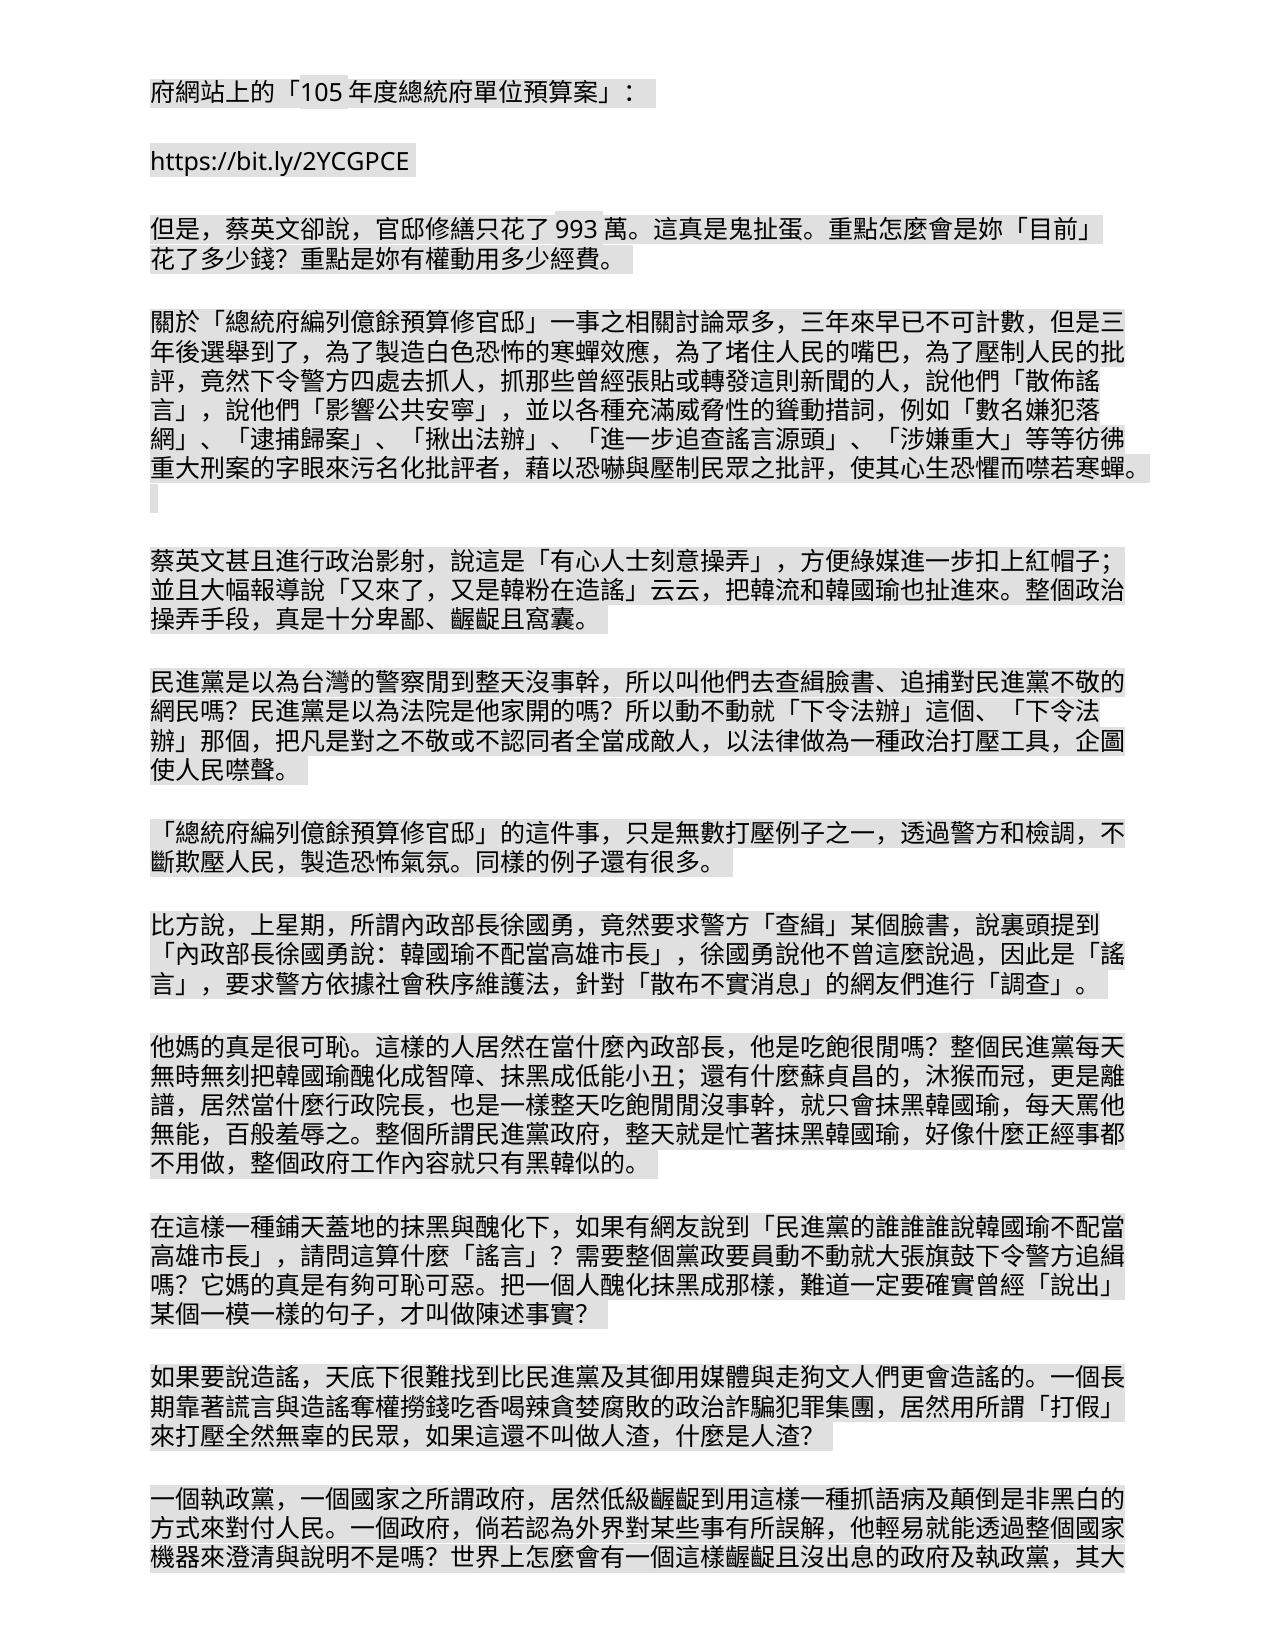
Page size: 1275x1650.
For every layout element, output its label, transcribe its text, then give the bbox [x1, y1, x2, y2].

text 卡韓政變 (132)： 第一個應該抓的就是蔡英文 陳真 2019. 07. 31. 為了增加我被警方「逮捕落網」的機會，我願意做賤自己，稱呼蔡英文的名字。我的「犯罪」證據如下： 「蔡英文準備花1億237萬6千元修繕官邸。」 這兩天，蔡英文下令緝捕轉發上述訊息的一干人等，就像在抓什麼恐怖份子或江洋大盜那樣，查IP、追臉書、調查 LINE，循線追緝，凡是轉發上述如假包換的真消息者，就會被逮捕歸案，罪名是「散布不實消息」，將依社會秩序維護法第63條第5款規定：散佈謠言，足以影響公共安寧者，可處3日以下拘留或3萬元以下罰鍰。 可是，這則新聞卻散見島內外各大媒體，比方說綠到化膿流汁的自由時報： https://bit.ly/2YGzEcY 2015年8月31日斗大標題寫著： 「新總統將交接，府編億餘預算修官邸」。 內文寫著： 「總統府明年度的預算今被送到立法院，預算書指出，總統府新增1億237萬6千元的預算用於總統府房屋建築及新任總統及副總統的辦公區域等處的養護」。 你隨手查一下，馬上就能找到各家媒體的相關報導。如果這是假新聞，那麼，政府應該去函更正或發表澄清聲明才對，或是下令警方去把自由時報一干人等全部抓起來我也不反對，怎麼是去抓每一個轉發新聞的讀者呢？ 民進黨就是這樣，很沒出息，柿子專挑軟的捏，很讓人看不起，只會抓網友，抓老百姓，連75歲的阿嬤只是轉發一下新聞居然也被抓；應該要有出息一點，去抓吳敦義，去抓國民黨許多立委和議員，因為他們都曾公開發表過對於此一新聞的看法，並且還加碼批評蔡英文甚至花了幾千萬元公帑不斷更換座車。 「總統府編列億餘預算修官邸」這則新聞，見諸島內外各媒體。如果這則新聞是假的，如果一定要這樣刻意製造白色恐怖的寒蟬效應，那麼，第一個應該抓的就是蔡英文。因為，當記者問她「對於總統府編列上億經費修繕下屆總統辦公處所與官邸」一事有何看法時，她完全不否認，只回答說「希望樽節開支」，不要有「不必要的豪華度」，「足夠安全就可以了」。 如果「總統府編列億餘預算修官邸」這則新聞是假的，如果一定要這樣刻意製造白色恐怖的寒蟬效應，那麼，第一個應該繩之以法的就是所謂總統府，因為這些資料就出現在總統府網站上的「105年度總統府單位預算案」： https://bit.ly/2YCGPCE 但是，蔡英文卻說，官邸修繕只花了993萬。這真是鬼扯蛋。重點怎麼會是妳「目前」花了多少錢？重點是妳有權動用多少經費。 關於「總統府編列億餘預算修官邸」一事之相關討論眾多，三年來早已不可計數，但是三年後選舉到了，為了製造白色恐怖的寒蟬效應，為了堵住人民的嘴巴，為了壓制人民的批評，竟然下令警方四處去抓人，抓那些曾經張貼或轉發這則新聞的人，說他們「散佈謠言」，說他們「影響公共安寧」，並以各種充滿威脅性的聳動措詞，例如「數名嫌犯落網」、「逮捕歸案」、「揪出法辦」、「進一步追查謠言源頭」、「涉嫌重大」等等彷彿重大刑案的字眼來污名化批評者，藉以恐嚇與壓制民眾之批評，使其心生恐懼而噤若寒蟬。 蔡英文甚且進行政治影射，說這是「有心人士刻意操弄」，方便綠媒進一步扣上紅帽子；並且大幅報導說「又來了，又是韓粉在造謠」云云，把韓流和韓國瑜也扯進來。整個政治操弄手段，真是十分卑鄙、齷齪且窩囊。 民進黨是以為台灣的警察閒到整天沒事幹，所以叫他們去查緝臉書、追捕對民進黨不敬的網民嗎？民進黨是以為法院是他家開的嗎？所以動不動就「下令法辦」這個、「下令法辦」那個，把凡是對之不敬或不認同者全當成敵人，以法律做為一種政治打壓工具，企圖使人民噤聲。 「總統府編列億餘預算修官邸」的這件事，只是無數打壓例子之一，透過警方和檢調，不斷欺壓人民，製造恐怖氣氛。同樣的例子還有很多。 比方說，上星期，所謂內政部長徐國勇，竟然要求警方「查緝」某個臉書，說裏頭提到「內政部長徐國勇說：韓國瑜不配當高雄市長」，徐國勇說他不曾這麼說過，因此是「謠言」，要求警方依據社會秩序維護法，針對「散布不實消息」的網友們進行「調查」。 他媽的真是很可恥。這樣的人居然在當什麼內政部長，他是吃飽很閒嗎？整個民進黨每天無時無刻把韓國瑜醜化成智障、抹黑成低能小丑；還有什麼蘇貞昌的，沐猴而冠，更是離譜，居然當什麼行政院長，也是一樣整天吃飽閒閒沒事幹，就只會抹黑韓國瑜，每天罵他無能，百般羞辱之。整個所謂民進黨政府，整天就是忙著抹黑韓國瑜，好像什麼正經事都不用做，整個政府工作內容就只有黑韓似的。 在這樣一種鋪天蓋地的抹黑與醜化下，如果有網友說到「民進黨的誰誰誰說韓國瑜不配當高雄市長」，請問這算什麼「謠言」？需要整個黨政要員動不動就大張旗鼓下令警方追緝嗎？它媽的真是有夠可恥可惡。把一個人醜化抹黑成那樣，難道一定要確實曾經「說出」某個一模一樣的句子，才叫做陳述事實？ 如果要說造謠，天底下很難找到比民進黨及其御用媒體與走狗文人們更會造謠的。一個長期靠著謊言與造謠奪權撈錢吃香喝辣貪婪腐敗的政治詐騙犯罪集團，居然用所謂「打假」來打壓全然無辜的民眾，如果這還不叫做人渣，什麼是人渣？ 一個執政黨，一個國家之所謂政府，居然低級齷齪到用這樣一種抓語病及顛倒是非黑白的方式來對付人民。一個政府，倘若認為外界對某些事有所誤解，他輕易就能透過整個國家機器來澄清與說明不是嗎？世界上怎麼會有一個這樣齷齪且沒出息的政府及執政黨，其大官小官們，竟然忙著瞎掰、找語病，動用檢警調系統來對付根本無辜的一般民眾。 [150, 75, 1125, 1573]
